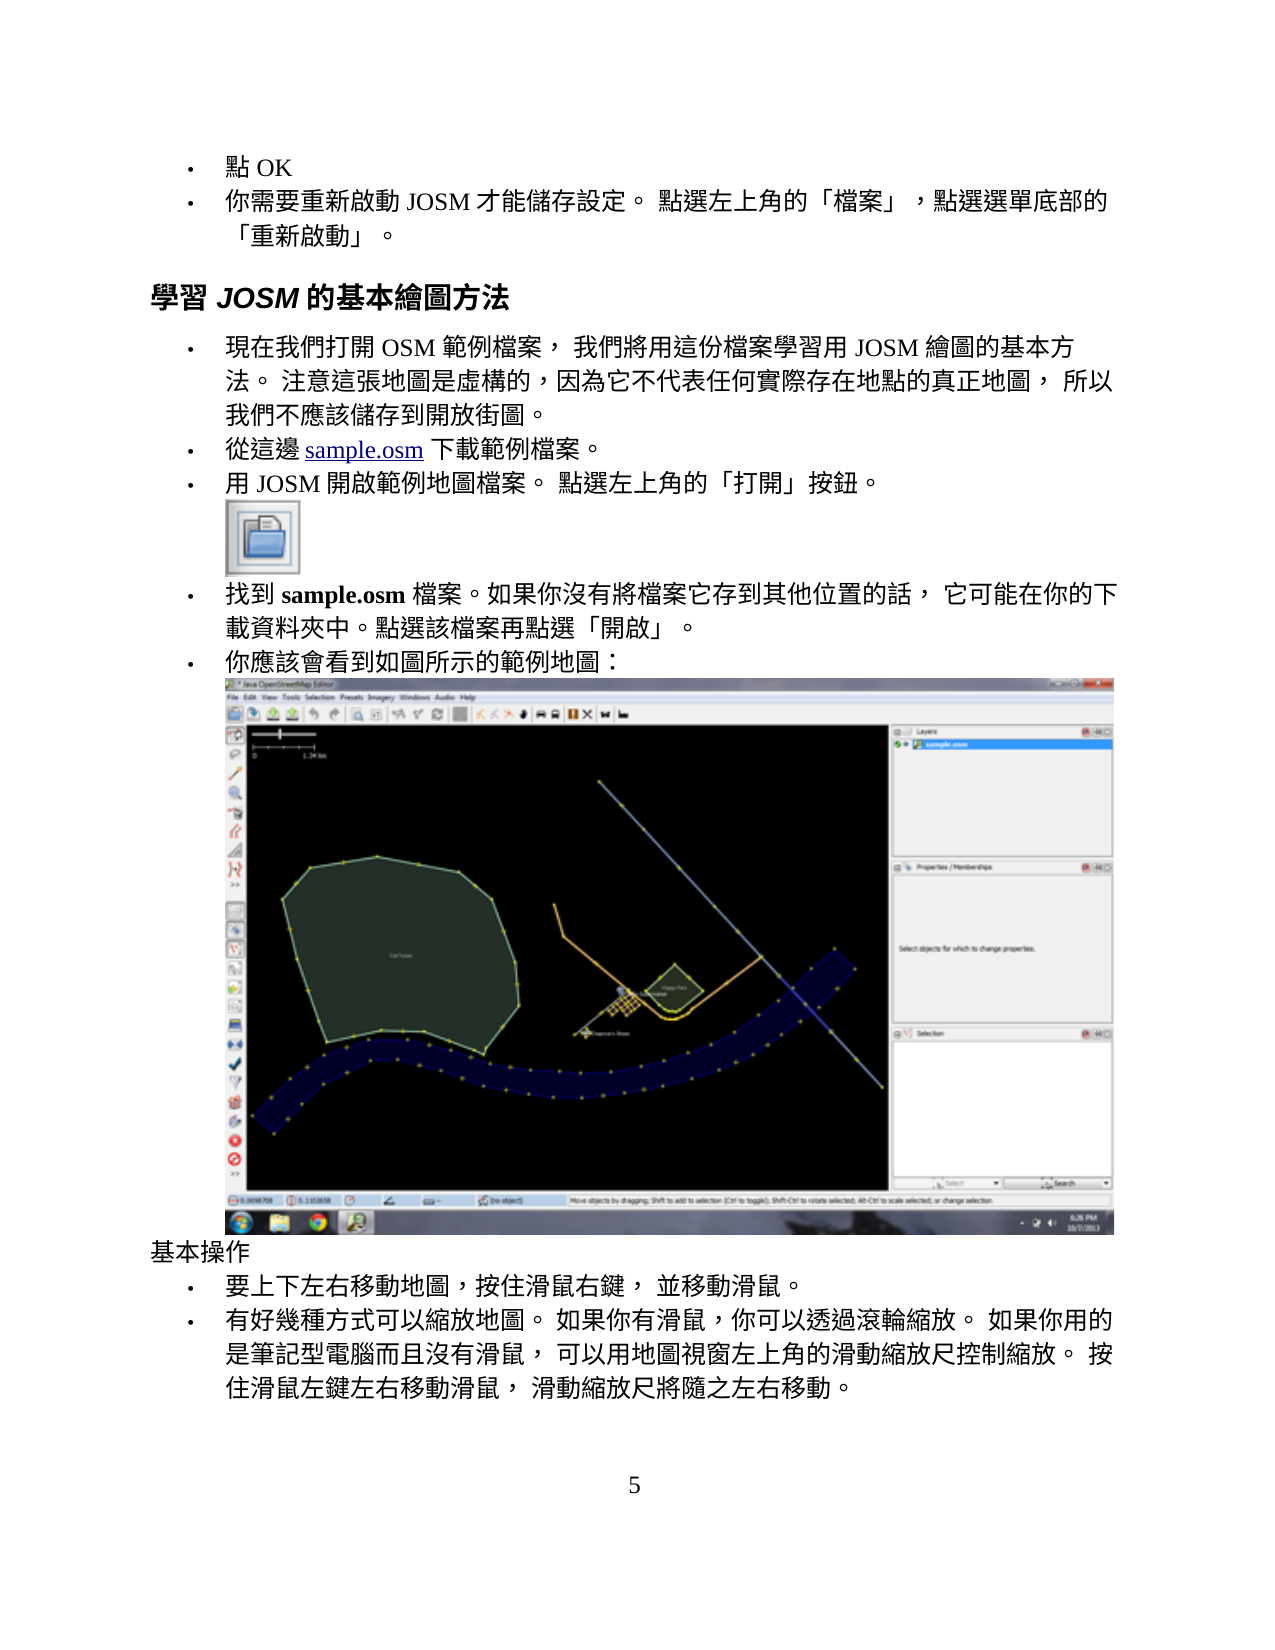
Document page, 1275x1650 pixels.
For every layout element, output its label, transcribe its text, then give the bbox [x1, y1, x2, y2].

list 要上下左右移動地圖，按住滑鼠右鍵， 並移動滑鼠。 [187, 1269, 1125, 1303]
list 找到 sample.osm 檔案。如果你沒有將檔案它存到其他位置的話， 它可能在你的下載資料夾中。點選該檔案再點選「開啟」。 [187, 577, 1125, 645]
list 有好幾種方式可以縮放地圖。 如果你有滑鼠，你可以透過滾輪縮放。 如果你用的是筆記型電腦而且沒有滑鼠， 可以用地圖視窗左上角的滑動縮放尺控制縮放。 按住滑鼠左鍵左右移動滑鼠， 滑動縮放尺將隨之左右移動。 [187, 1303, 1125, 1405]
list 點 OK [187, 150, 1125, 184]
list 現在我們打開 OSM 範例檔案， 我們將用這份檔案學習用 JOSM 繪圖的基本方法。 注意這張地圖是虛構的，因為它不代表任何實際存在地點的真正地圖， 所以我們不應該儲存到開放街圖。 [187, 329, 1125, 432]
list 你需要重新啟動 JOSM 才能儲存設定。 點選左上角的「檔案」，點選選單底部的「重新啟動」。 [187, 184, 1125, 252]
list 從這邊sample.osm 下載範例檔案。 [187, 432, 1125, 466]
picture [225, 678, 1115, 1235]
picture [225, 499, 303, 577]
list 用 JOSM 開啟範例地圖檔案。 點選左上角的「打開」按鈕。 [187, 466, 1125, 500]
subtitle 學習 JOSM 的基本繪圖方法 [150, 277, 1125, 317]
text 基本操作 [150, 1235, 1125, 1269]
list 你應該會看到如圖所示的範例地圖： [187, 645, 1125, 679]
